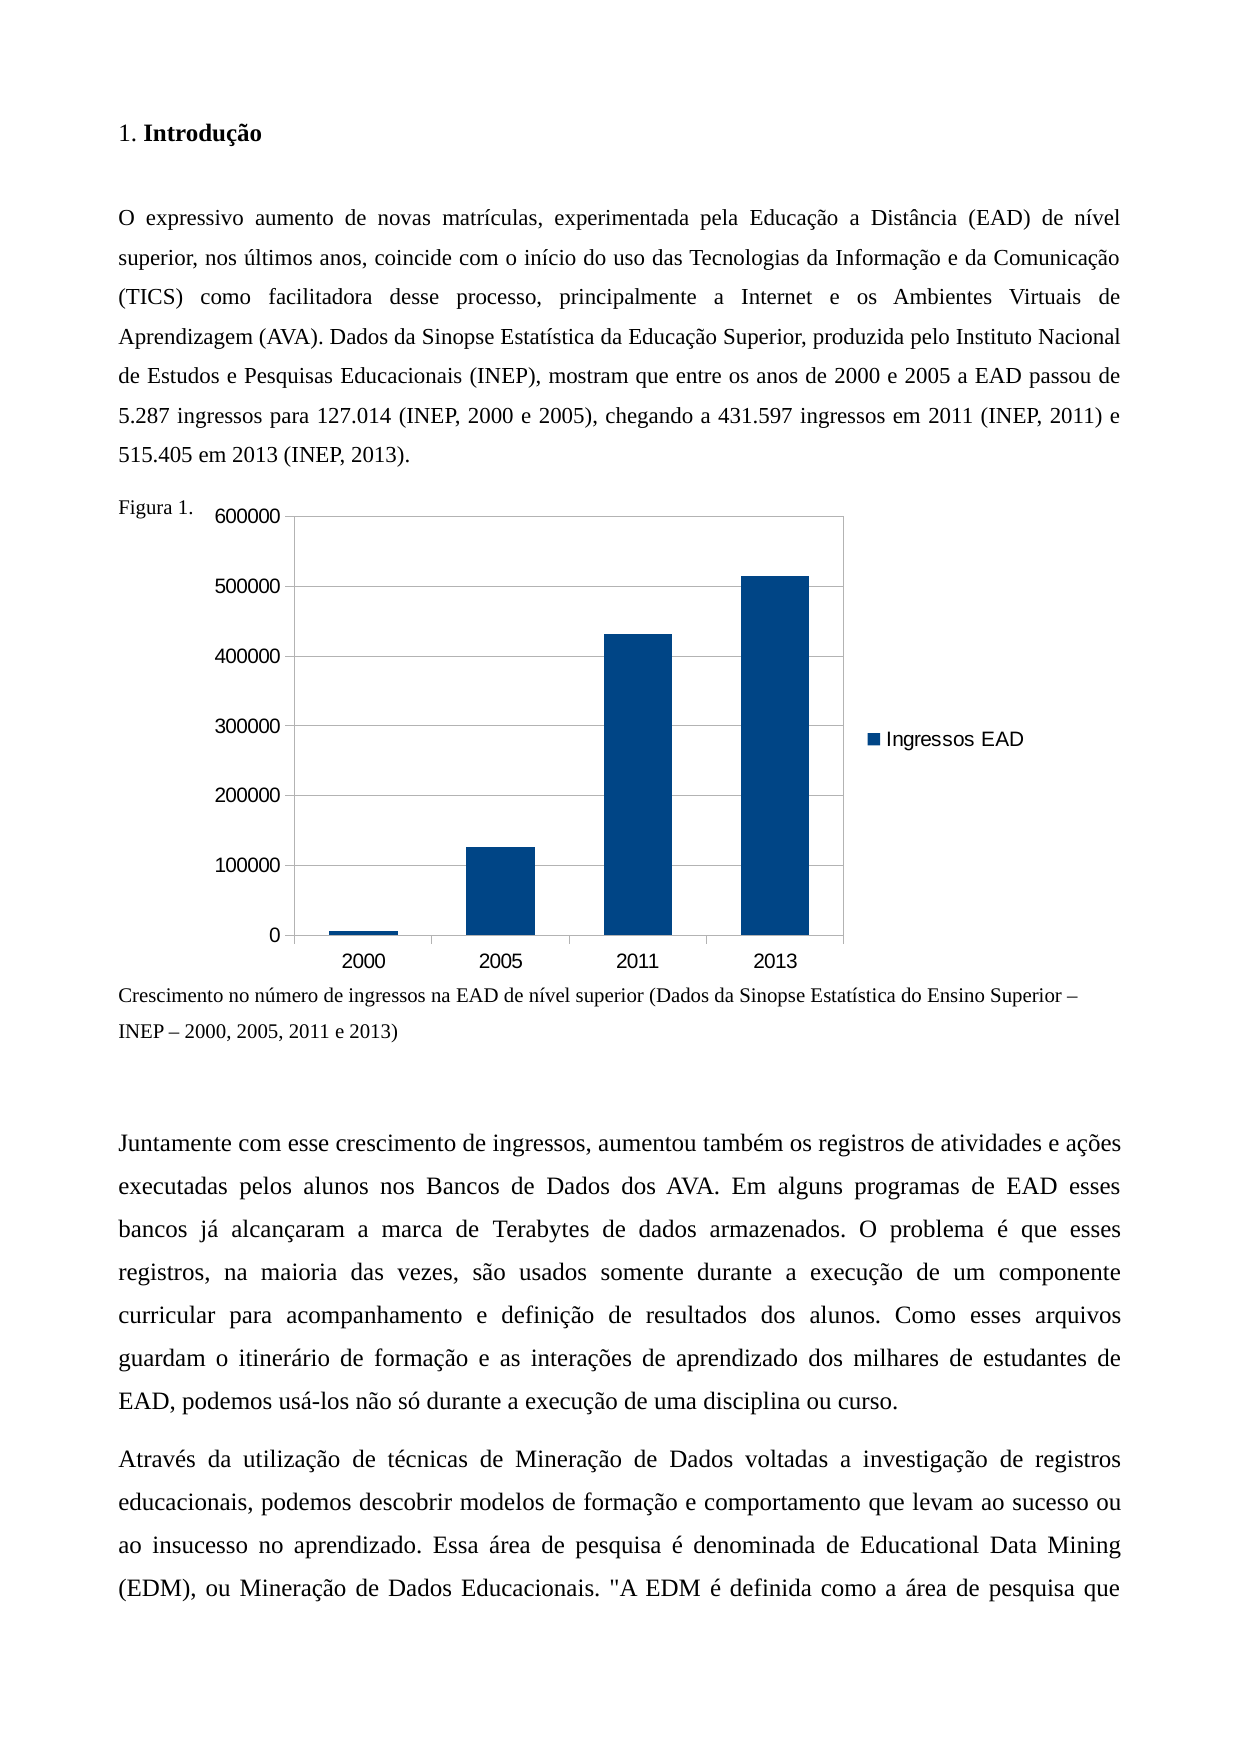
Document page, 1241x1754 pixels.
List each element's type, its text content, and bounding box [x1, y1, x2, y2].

text Figura 1. Crescimento no número de ingressos na EAD de nível superior (Dados da Sinopse Estatística do Ensino Superior – INEP – 2000, 2005, 2011 e 2013) [118, 495, 1122, 1043]
text O expressivo aumento de novas matrículas, experimentada pela Educação a Distância (EAD) de nível superior, nos últimos anos, coincide com o início do uso das Tecnologias da Informação e da Comunicação (TICS) como facilitadora desse processo, principalmente a Internet e os Ambientes Virtuais de Aprendizagem (AVA). Dados da Sinopse Estatística da Educação Superior, produzida pelo Instituto Nacional de Estudos e Pesquisas Educacionais (INEP), mostram que entre os anos de 2000 e 2005 a EAD passou de 5.287 ingressos para 127.014 (INEP, 2000 e 2005), chegando a 431.597 ingressos em 2011 (INEP, 2011) e 515.405 em 2013 (INEP, 2013). [118, 204, 1122, 468]
text Juntamente com esse crescimento de ingressos, aumentou também os registros de atividades e ações executadas pelos alunos nos Bancos de Dados dos AVA. Em alguns programas de EAD esses bancos já alcançaram a marca de Terabytes de dados armazenados. O problema é que esses registros, na maioria das vezes, são usados somente durante a execução de um componente curricular para acompanhamento e definição de resultados dos alunos. Como esses arquivos guardam o itinerário de formação e as interações de aprendizado dos milhares de estudantes de EAD, podemos usá-los não só durante a execução de uma disciplina ou curso. [118, 1128, 1122, 1415]
text 1. Introdução [118, 118, 1122, 147]
text Através da utilização de técnicas de Mineração de Dados voltadas a investigação de registros educacionais, podemos descobrir modelos de formação e comportamento que levam ao sucesso ou ao insucesso no aprendizado. Essa área de pesquisa é denominada de Educational Data Mining (EDM), ou Mineração de Dados Educacionais. "A EDM é definida como a área de pesquisa que [118, 1444, 1122, 1602]
